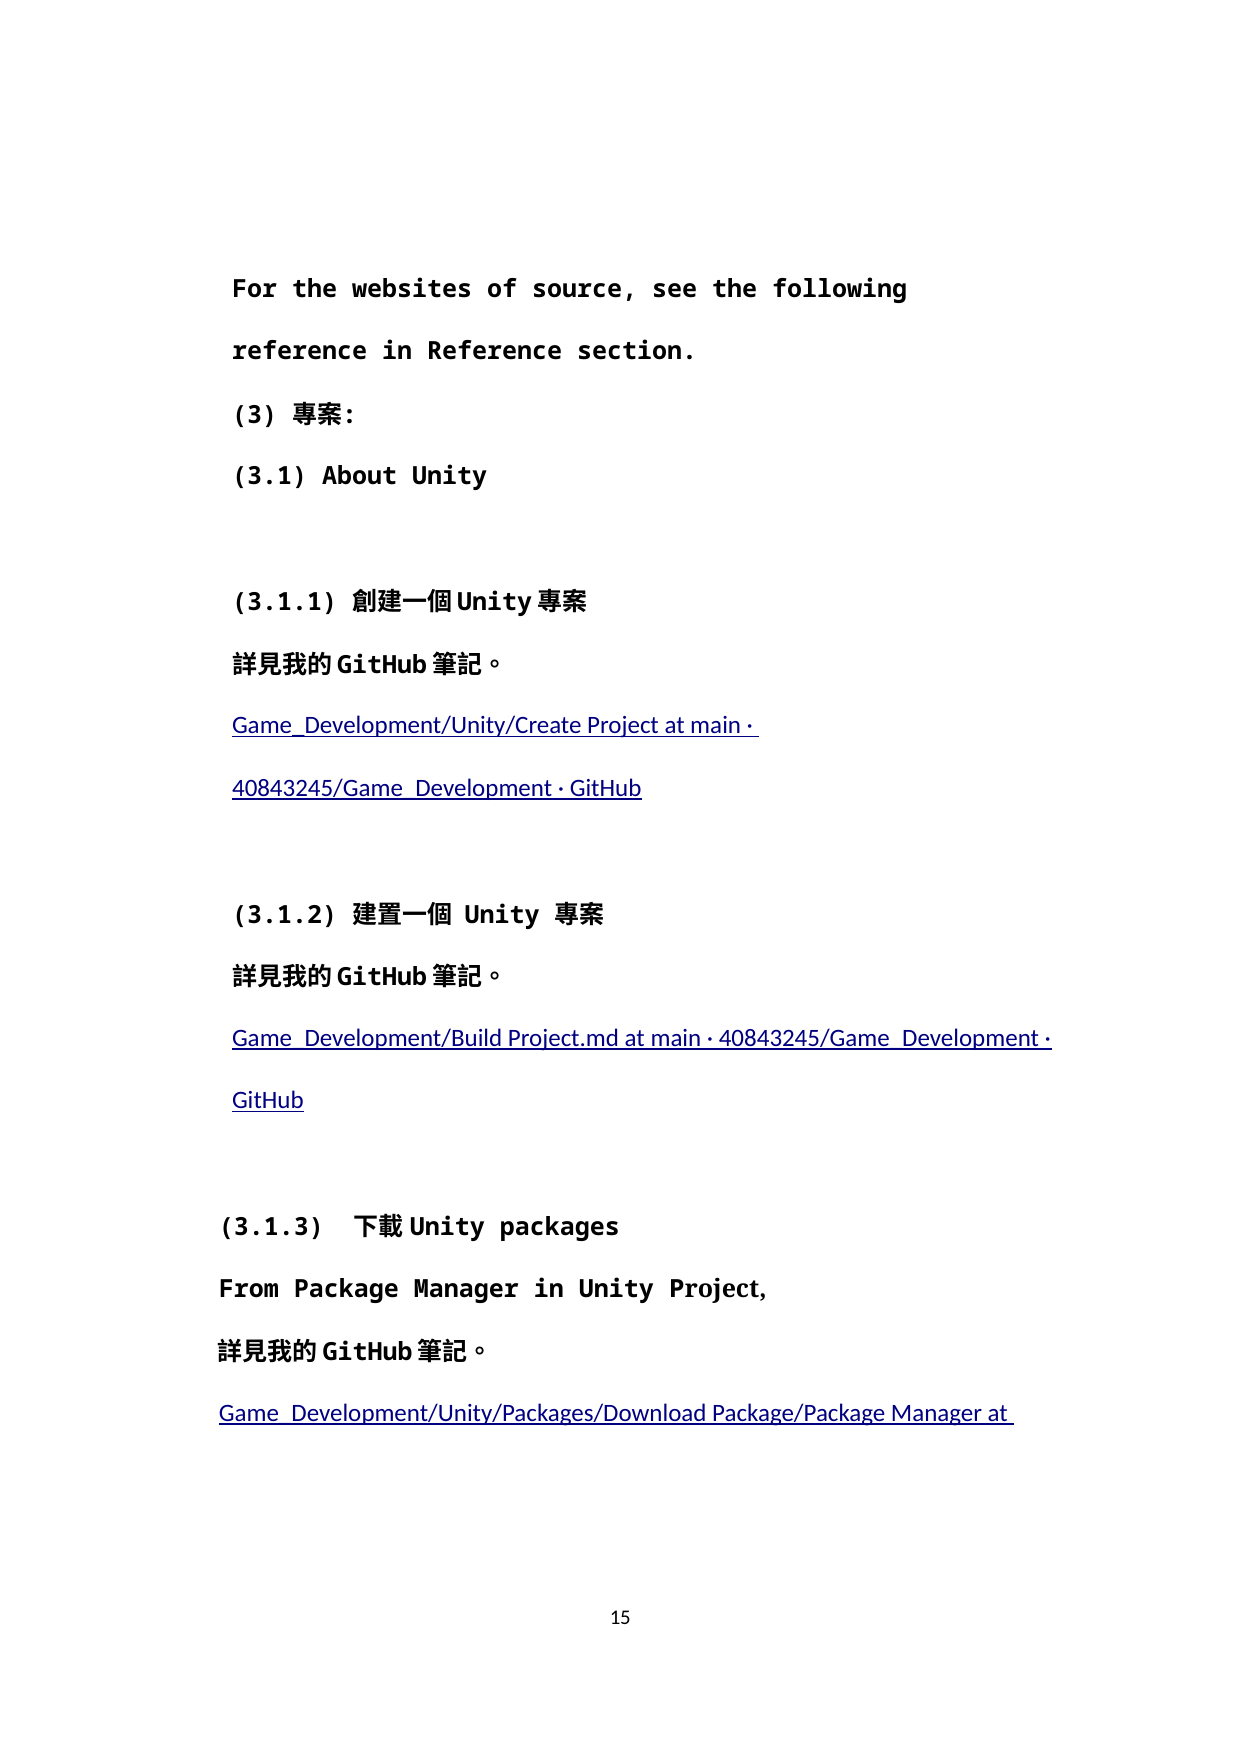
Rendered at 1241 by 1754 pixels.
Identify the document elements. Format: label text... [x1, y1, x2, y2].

text (3) 專案: [232, 371, 1053, 433]
text Game_Development/Build Project.md at main · 40843245/Game_Development · GitHub [232, 996, 1053, 1121]
text For the websites of source, see the following reference in Reference section. [232, 246, 1053, 371]
text 詳見我的GitHub筆記。 [232, 621, 1053, 683]
text (3.1.1) 創建一個Unity專案 [232, 558, 1053, 621]
text Game_Development/Unity/Packages/Download Package/Package Manager at [213, 1371, 1053, 1433]
text 詳見我的GitHub筆記。 [232, 933, 1053, 996]
text 詳見我的GitHub筆記。 [187, 1308, 1053, 1371]
text (3.1) About Unity [232, 433, 1053, 496]
text (3.1.2) 建置一個 Unity 專案 [232, 871, 1053, 933]
text Game_Development/Unity/Create Project at main · 40843245/Game_Development · GitHub [232, 683, 1053, 808]
text (3.1.3) 下載 Unity packages [213, 1183, 1053, 1246]
text From Package Manager in Unity Project, [213, 1246, 1053, 1308]
